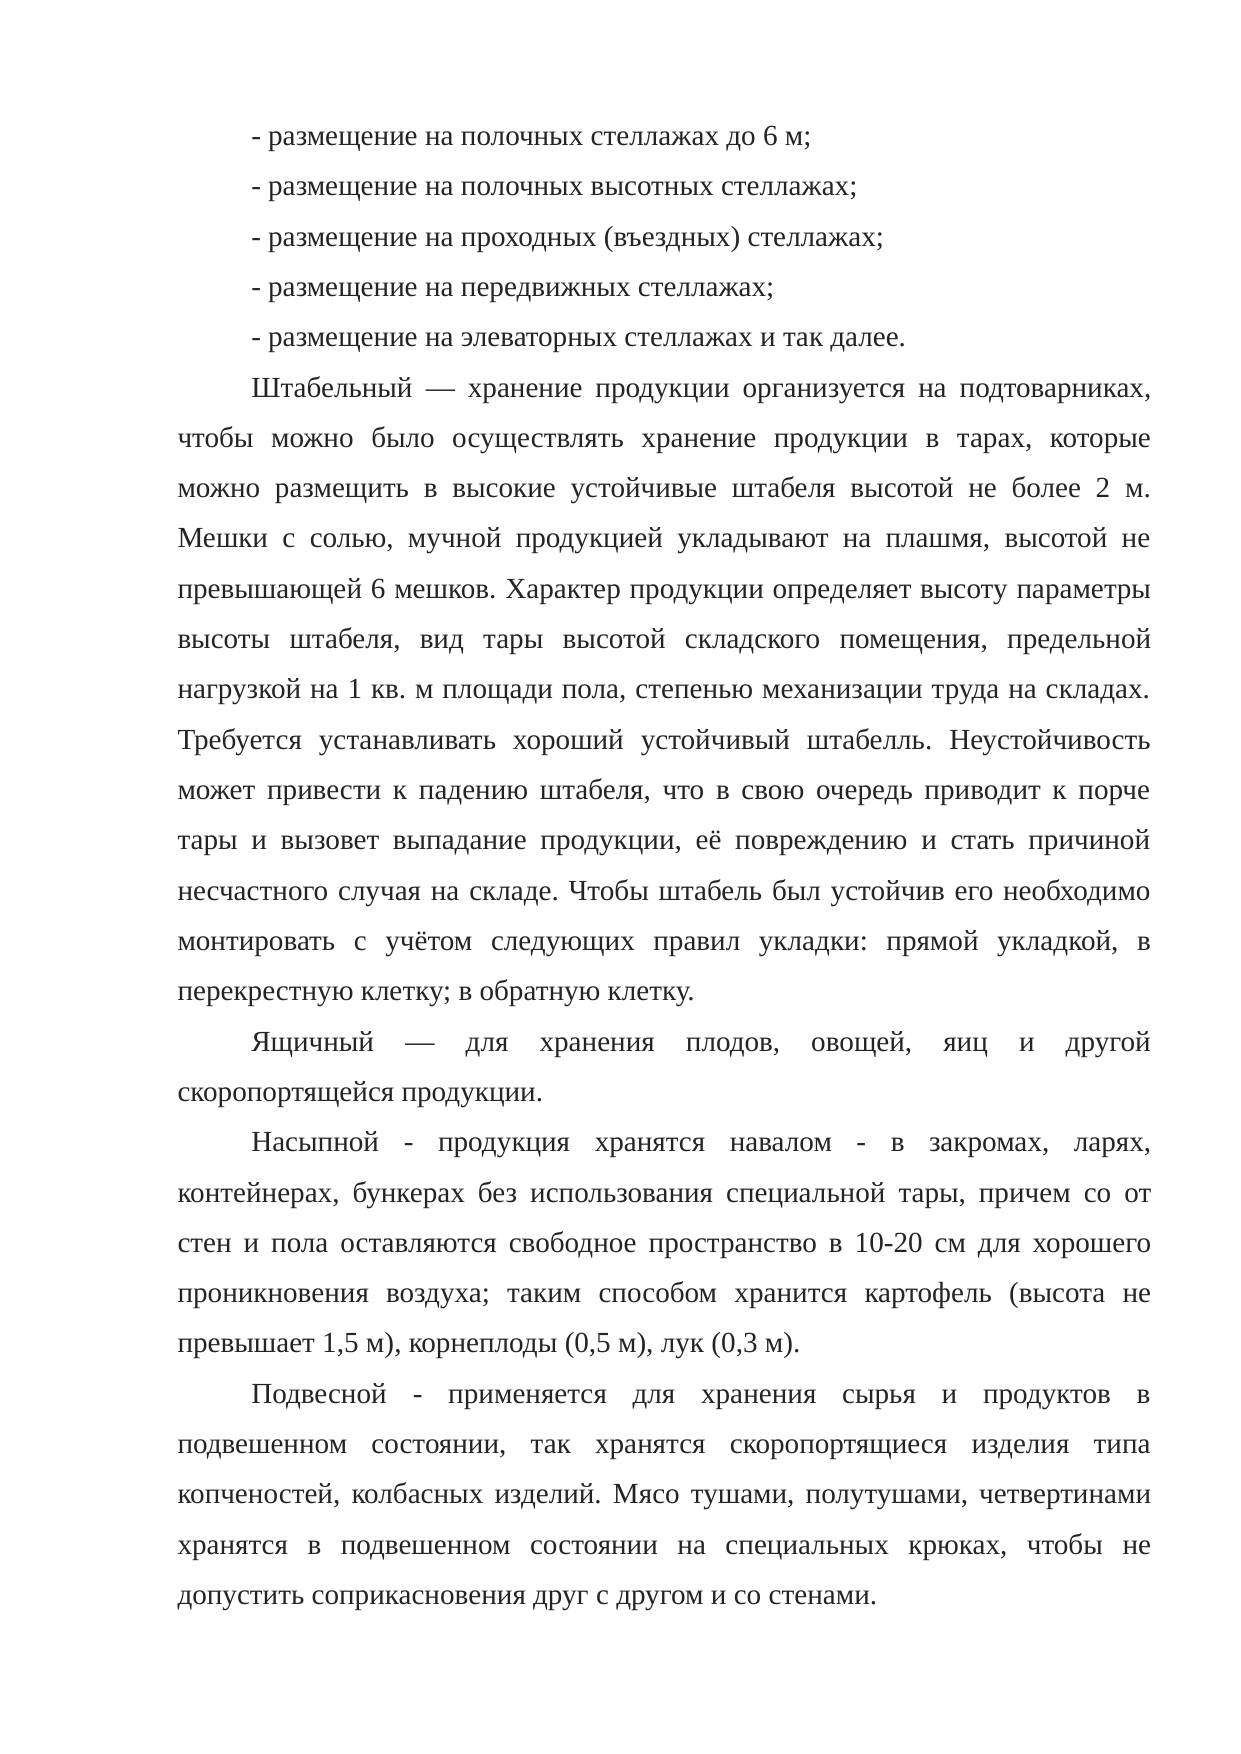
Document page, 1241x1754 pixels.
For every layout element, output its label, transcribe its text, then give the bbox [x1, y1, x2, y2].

text Штабельный — хранение продукции организуется на подтоварниках, чтобы можно было осуществлять хранение продукции в тарах, которые можно размещить в высокие устойчивые штабеля высотой не более 2 м. Мешки с солью, мучной продукцией укладывают на плашмя, высотой не превышающей 6 мешков. Характер продукции определяет высоту параметры высоты штабеля, вид тары высотой складского помещения, предельной нагрузкой на 1 кв. м площади пола, степенью механизации труда на складах. Требуется устанавливать хороший устойчивый штабелль. Неустойчивость может привести к падению штабеля, что в свою очередь приводит к порче тары и вызовет выпадание продукции, её повреждению и стать причиной несчастного случая на складе. Чтобы штабель был устойчив его необходимо монтировать с учётом следующих правил укладки: прямой укладкой, в перекрестную клетку; в обратную клетку. [177, 370, 1152, 1007]
text Насыпной - продукция хранятся навалом - в закромах, ларях, контейнерах, бункерах без использования специальной тары, причем со от стен и пола оставляются свободное пространство в 10-20 см для хорошего проникновения воздуха; таким способом хранится картофель (высота не превышает 1,5 м), корнеплоды (0,5 м), лук (0,3 м). [177, 1124, 1152, 1359]
text - размещение на полочных высотных стеллажах; [177, 168, 1152, 202]
text Подвесной - применяется для хранения сырья и продуктов в подвешенном состоянии, так хранятся скоропортящиеся изделия типа копченостей, колбасных изделий. Мясо тушами, полутушами, четвертинами хранятся в подвешенном состоянии на специальных крюках, чтобы не допустить соприкасновения друг с другом и со стенами. [177, 1376, 1152, 1611]
text - размещение на элеваторных стеллажах и так далее. [177, 319, 1152, 353]
text - размещение на передвижных стеллажах; [177, 269, 1152, 303]
text - размещение на проходных (въездных) стеллажах; [177, 219, 1152, 252]
text - размещение на полочных стеллажах до 6 м; [177, 118, 1152, 152]
text Ящичный — для хранения плодов, овощей, яиц и другой скоропортящейся продукции. [177, 1024, 1152, 1108]
